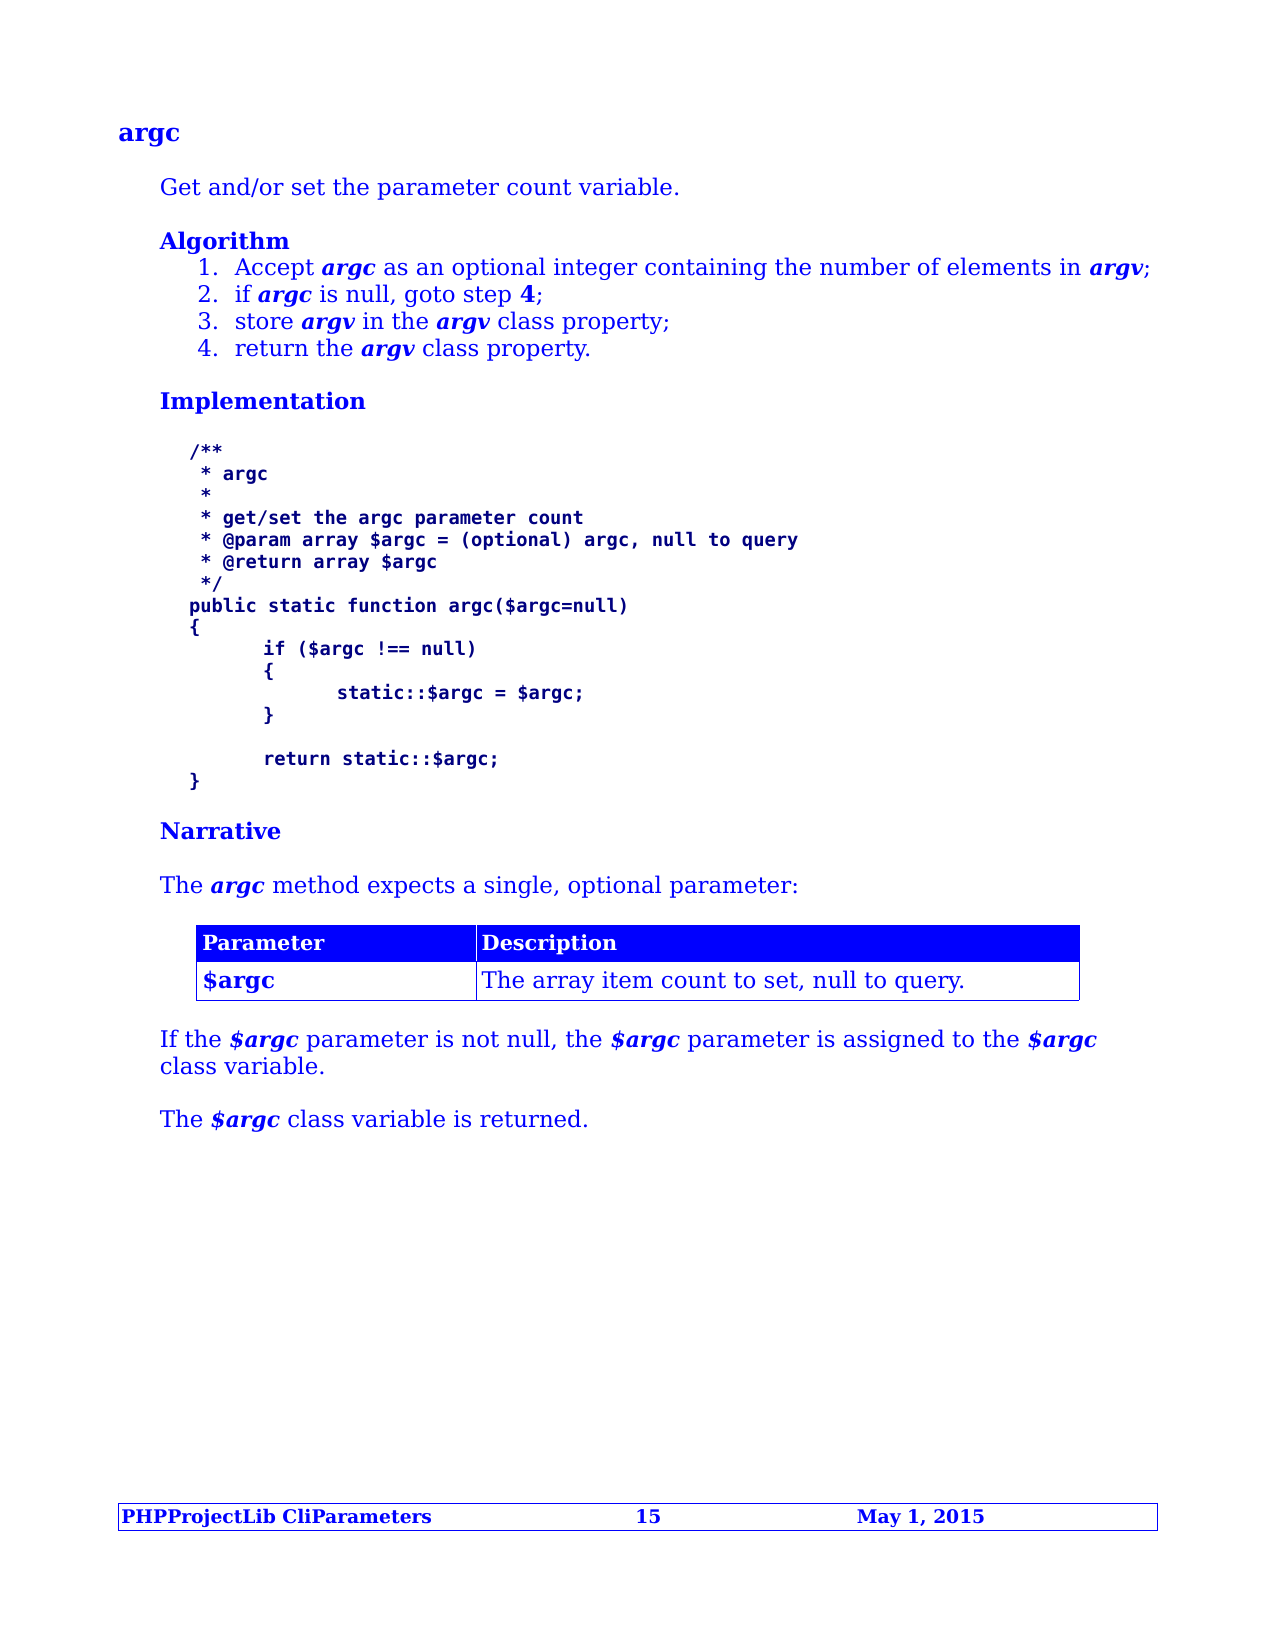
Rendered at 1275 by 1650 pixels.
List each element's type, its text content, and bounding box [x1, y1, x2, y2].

list } [189, 770, 1157, 792]
list public static function argc($argc=null) [189, 595, 1157, 617]
table_cell $argc [197, 962, 476, 999]
list if argc is null, goto step 4; [197, 281, 1157, 308]
list * [189, 485, 1157, 507]
text Narrative [159, 818, 1157, 845]
table_cell The array item count to set, null to query. [477, 962, 1079, 999]
text Get and/or set the parameter count variable. [159, 174, 1157, 201]
text The argc method expects a single, optional parameter: [159, 872, 1157, 898]
table_header Parameter [197, 926, 476, 961]
list return static::$argc; [189, 748, 1157, 770]
list Accept argc as an optional integer containing the number of elements in argv; [197, 254, 1157, 281]
table_header Description [477, 926, 1079, 961]
title argc [118, 118, 1157, 147]
list static::$argc = $argc; [189, 682, 1157, 704]
list */ [189, 573, 1157, 595]
text The $argc class variable is returned. [159, 1106, 1157, 1133]
list if ($argc !== null) [189, 638, 1157, 660]
list * @return array $argc [189, 551, 1157, 573]
list store argv in the argv class property; [197, 308, 1157, 335]
list { [189, 660, 1157, 682]
list * @param array $argc = (optional) argc, null to query [189, 529, 1157, 551]
list } [189, 704, 1157, 726]
list return the argv class property. [197, 335, 1157, 361]
text Algorithm [159, 227, 1157, 254]
list * get/set the argc parameter count [189, 507, 1157, 529]
list * argc [189, 463, 1157, 485]
text If the $argc parameter is not null, the $argc parameter is assigned to the $argc class variable. [159, 1026, 1157, 1080]
list { [189, 617, 1157, 638]
list /** [189, 442, 1157, 463]
text Implementation [159, 388, 1157, 415]
